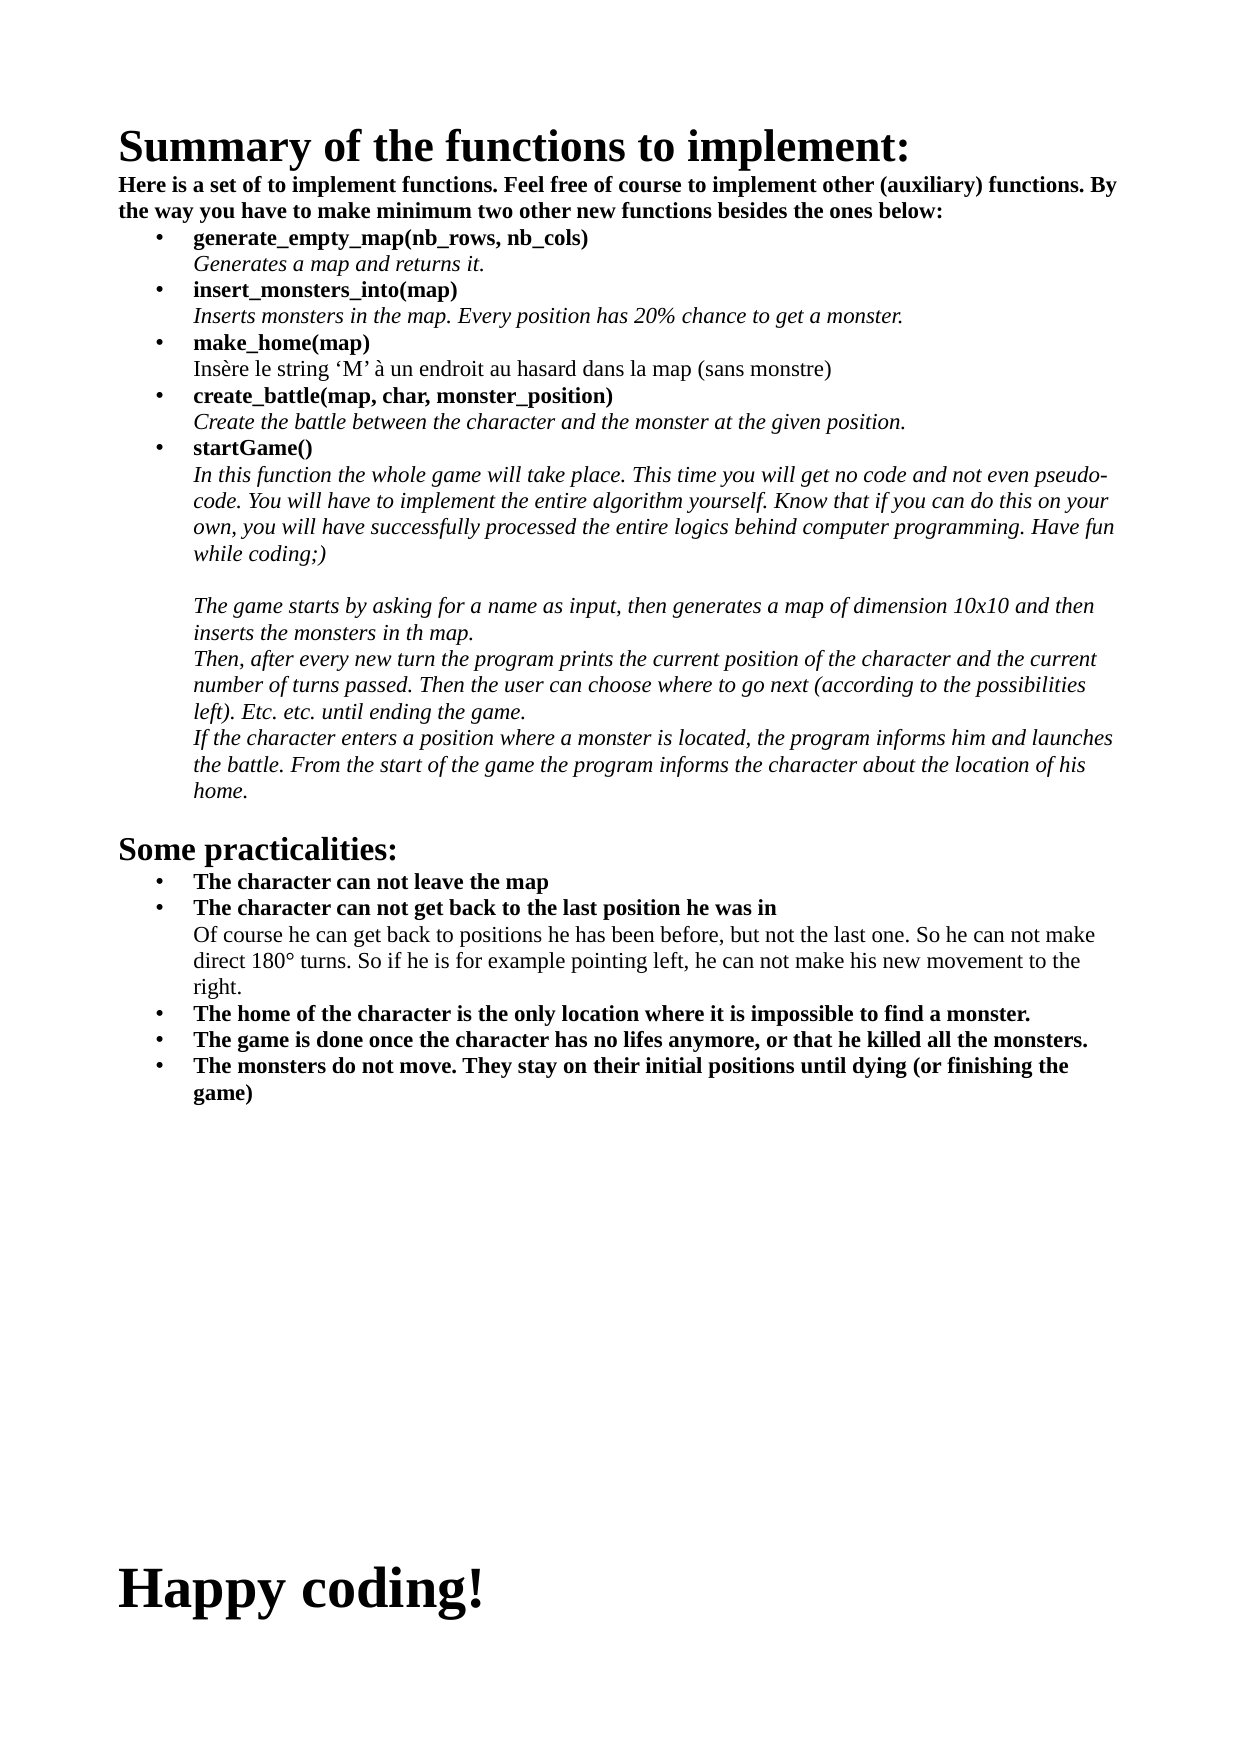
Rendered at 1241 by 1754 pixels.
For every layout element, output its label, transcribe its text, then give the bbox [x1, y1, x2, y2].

list make_home(map) [156, 329, 1122, 355]
list Generates a map and returns it. [156, 250, 1122, 276]
list generate_empty_map(nb_rows, nb_cols) [156, 223, 1122, 250]
list The home of the character is the only location where it is impossible to find a monster. [156, 1000, 1122, 1026]
text Summary of the functions to implement: [118, 118, 1122, 171]
list insert_monsters_into(map) [156, 276, 1122, 303]
list In this function the whole game will take place. This time you will get no code and not even pseudo-code. You will have to implement the entire algorithm yourself. Know that if you can do this on your own, you will have successfully processed the entire logics behind computer programming. Have fun while coding;) The game starts by asking for a name as input, then generates a map of dimension 10x10 and then inserts the monsters in th map. [156, 461, 1122, 645]
list Inserts monsters in the map. Every position has 20% chance to get a monster. [156, 303, 1122, 329]
text Some practicalities: [118, 830, 1122, 868]
text Happy coding! [118, 1553, 1122, 1620]
list Insère le string ‘M’ à un endroit au hasard dans la map (sans monstre) [156, 355, 1122, 382]
list The character can not get back to the last position he was in Of course he can get back to positions he has been before, but not the last one. So he can not make direct 180° turns. So if he is for example pointing left, he can not make his new movement to the right. [156, 894, 1122, 1000]
list The character can not leave the map [156, 868, 1122, 894]
list create_battle(map, char, monster_position) [156, 382, 1122, 408]
list Then, after every new turn the program prints the current position of the character and the current number of turns passed. Then the user can choose where to go next (according to the possibilities left). Etc. etc. until ending the game. If the character enters a position where a monster is located, the program informs him and launches the battle. From the start of the game the program informs the character about the location of his home. [156, 645, 1122, 803]
list The monsters do not move. They stay on their initial positions until dying (or finishing the game) [156, 1052, 1122, 1105]
list startGame() [156, 434, 1122, 461]
list Create the battle between the character and the monster at the given position. [156, 408, 1122, 434]
list The game is done once the character has no lifes anymore, or that he killed all the monsters. [156, 1026, 1122, 1052]
text Here is a set of to implement functions. Feel free of course to implement other (auxiliary) functions. By the way you have to make minimum two other new functions besides the ones below: [118, 171, 1122, 223]
